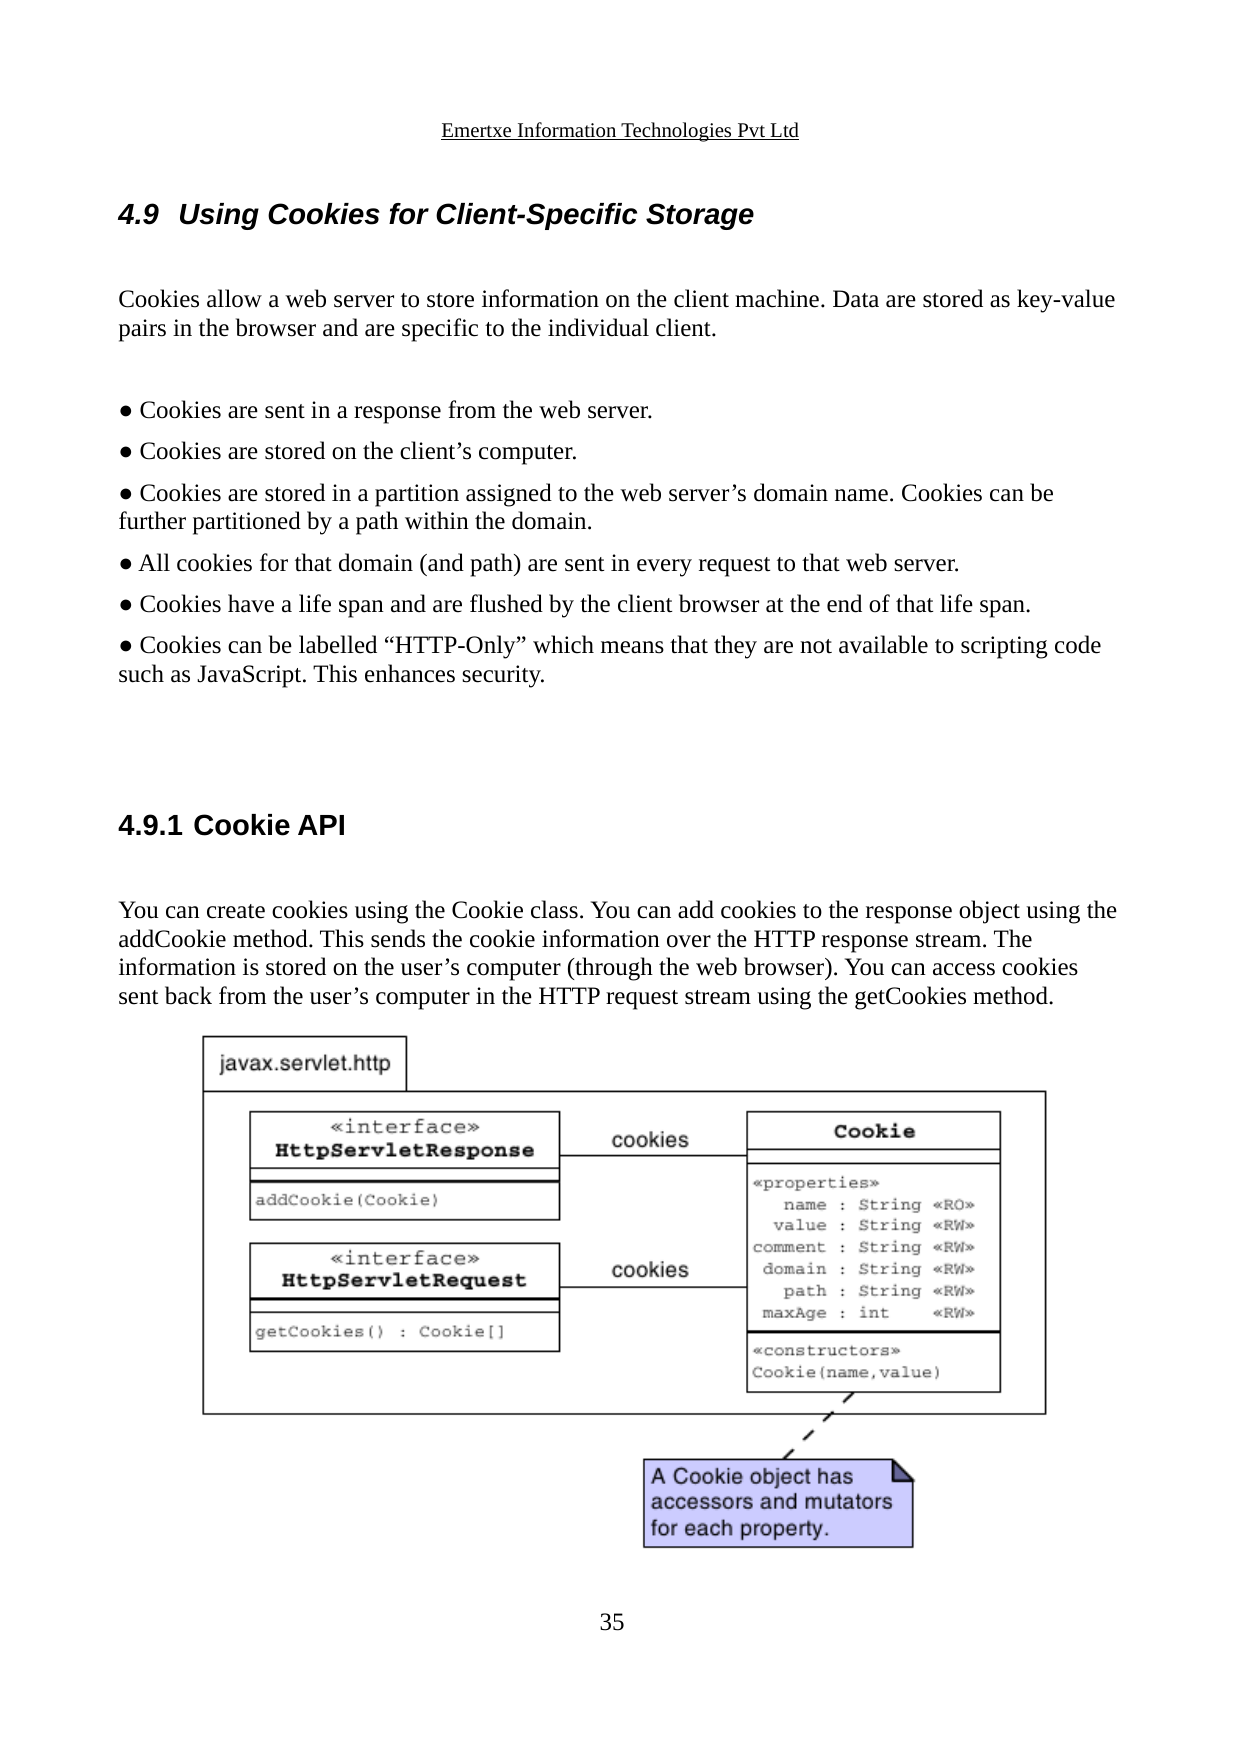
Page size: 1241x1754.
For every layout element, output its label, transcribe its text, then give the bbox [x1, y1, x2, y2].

subtitle Cookie API [118, 808, 1122, 841]
text Cookies allow a web server to store information on the client machine. Data are stored as key-value pairs in the browser and are specific to the individual client. [118, 284, 1122, 341]
picture [148, 1022, 1092, 1556]
text ● Cookies are sent in a response from the web server. [118, 395, 1122, 424]
subtitle Using Cookies for Client-Specific Storage [118, 197, 1122, 230]
text ● Cookies are stored in a partition assigned to the web server’s domain name. Cookies can be further partitioned by a path within the domain. [118, 478, 1122, 535]
text ● Cookies can be labelled “HTTP-Only” which means that they are not available to scripting code such as JavaScript. This enhances security. [118, 630, 1122, 688]
text You can create cookies using the Cookie class. You can add cookies to the response object using the addCookie method. This sends the cookie information over the HTTP response stream. The information is stored on the user’s computer (through the web browser). You can access cookies sent back from the user’s computer in the HTTP request stream using the getCookies method. [118, 895, 1122, 1010]
text ● Cookies have a life span and are flushed by the client browser at the end of that life span. [118, 589, 1122, 618]
text ● All cookies for that domain (and path) are sent in every request to that web server. [118, 548, 1122, 576]
text ● Cookies are stored on the client’s computer. [118, 436, 1122, 465]
